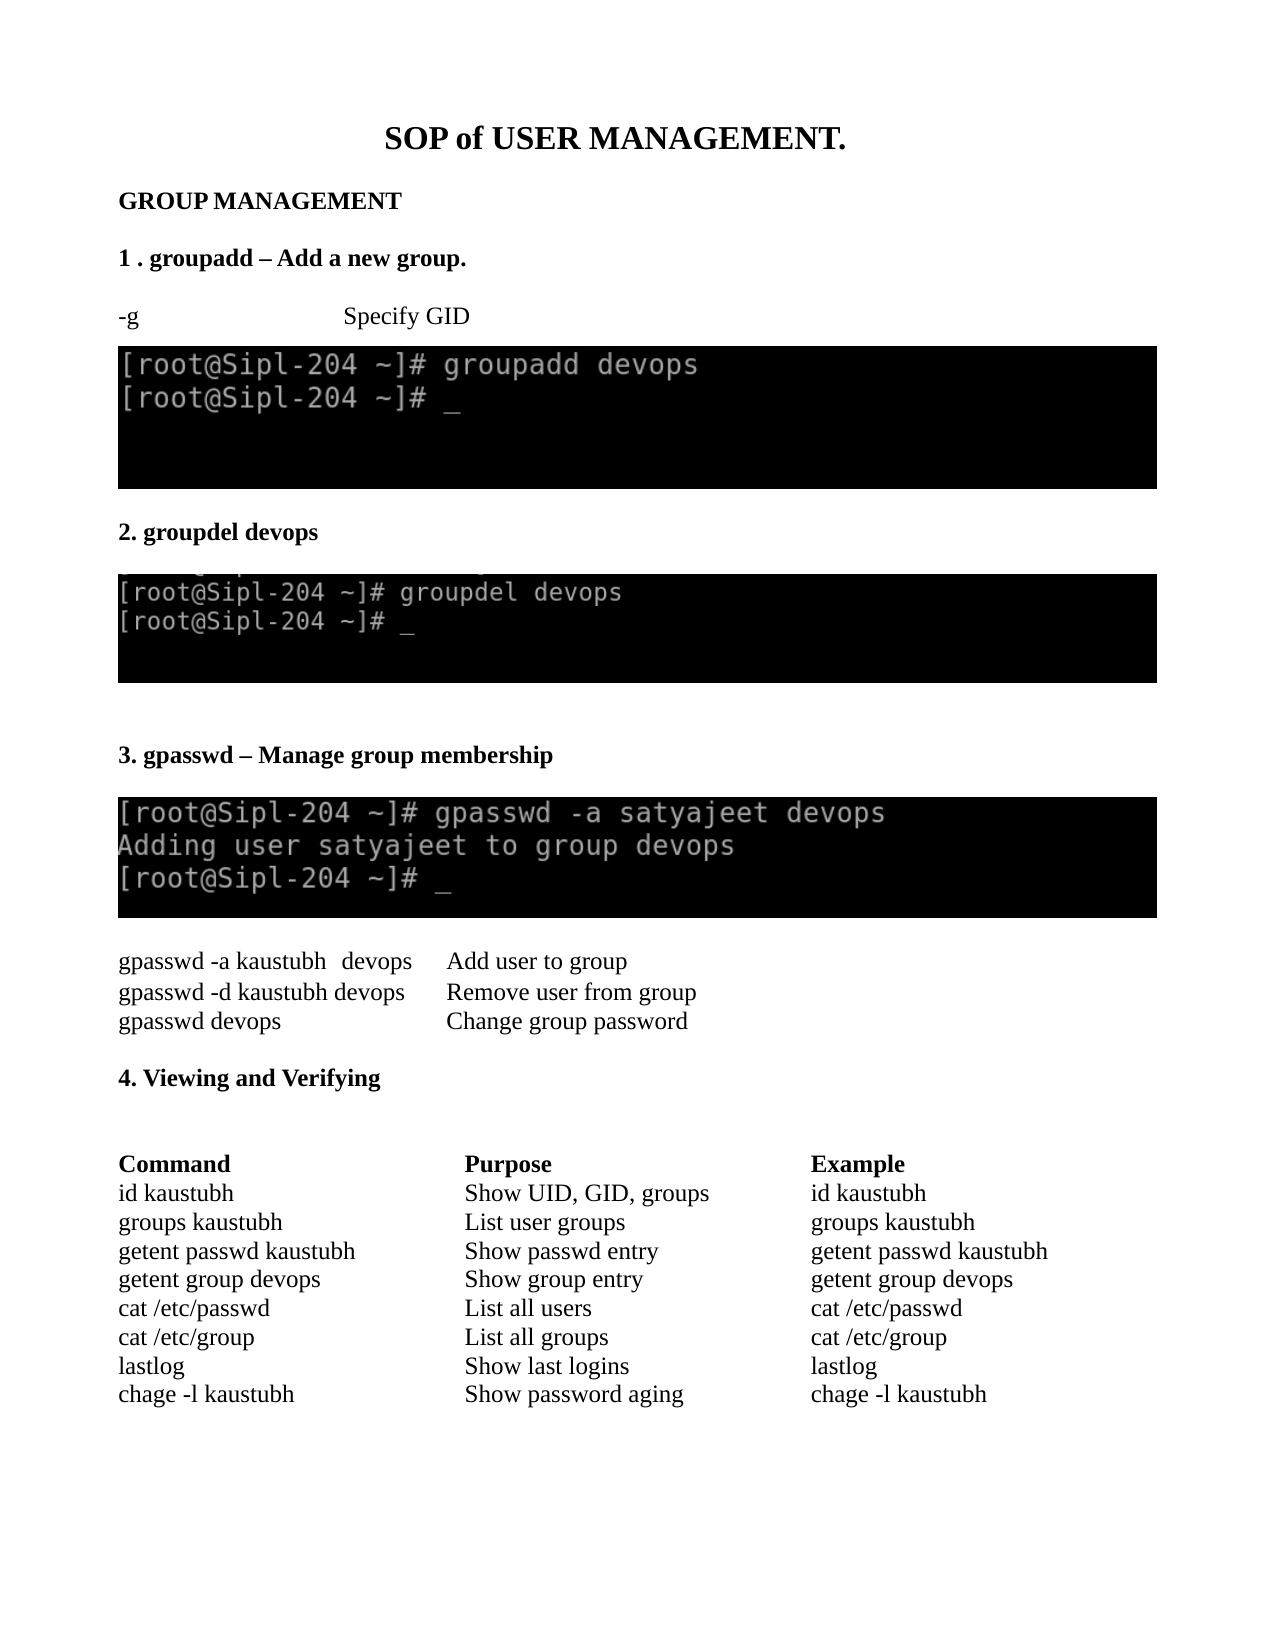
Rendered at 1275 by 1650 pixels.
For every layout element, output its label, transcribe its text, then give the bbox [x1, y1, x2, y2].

table_header Example [811, 1150, 1157, 1178]
table_cell List all groups [464, 1322, 811, 1351]
picture [118, 797, 1157, 918]
table_cell groups kaustubh [118, 1207, 464, 1236]
table_cell getent passwd kaustubh [811, 1236, 1157, 1264]
table_cell Show last logins [464, 1351, 811, 1379]
table_cell gpasswd -d kaustubh devops [118, 977, 446, 1006]
table_cell lastlog [811, 1351, 1157, 1379]
table_cell cat /etc/passwd [118, 1293, 464, 1322]
text 3. gpasswd – Manage group membership [118, 740, 1157, 769]
text 1 . groupadd – Add a new group. [118, 243, 1157, 272]
table_cell Show group entry [464, 1265, 811, 1293]
table_header gpasswd -a kaustubh devops [118, 946, 446, 977]
table_header Purpose [464, 1150, 811, 1178]
table_header Specify GID [343, 301, 1157, 330]
table_cell id kaustubh [811, 1178, 1157, 1207]
text GROUP MANAGEMENT [118, 186, 1157, 215]
text 4. Viewing and Verifying [118, 1063, 1157, 1092]
table_cell List user groups [464, 1207, 811, 1236]
table_cell Show UID, GID, groups [464, 1178, 811, 1207]
table_header -g [118, 301, 343, 330]
table_cell Change group password [446, 1006, 1157, 1034]
table_cell gpasswd devops [118, 1006, 446, 1034]
table_cell Remove user from group [446, 977, 1157, 1006]
table_header Command [118, 1150, 464, 1178]
picture [118, 574, 1157, 683]
table_cell cat /etc/group [118, 1322, 464, 1351]
table_cell getent group devops [811, 1265, 1157, 1293]
table_cell chage -l kaustubh [811, 1380, 1157, 1408]
table_cell chage -l kaustubh [118, 1380, 464, 1408]
table_header Add user to group [446, 946, 1157, 977]
picture [118, 346, 1157, 489]
table_cell cat /etc/group [811, 1322, 1157, 1351]
table_cell getent group devops [118, 1265, 464, 1293]
table_cell Show password aging [464, 1380, 811, 1408]
table_cell lastlog [118, 1351, 464, 1379]
table_cell Show passwd entry [464, 1236, 811, 1264]
table_cell getent passwd kaustubh [118, 1236, 464, 1264]
table_cell List all users [464, 1293, 811, 1322]
table_cell groups kaustubh [811, 1207, 1157, 1236]
text 2. groupdel devops [118, 517, 1157, 546]
table_cell id kaustubh [118, 1178, 464, 1207]
table_cell cat /etc/passwd [811, 1293, 1157, 1322]
